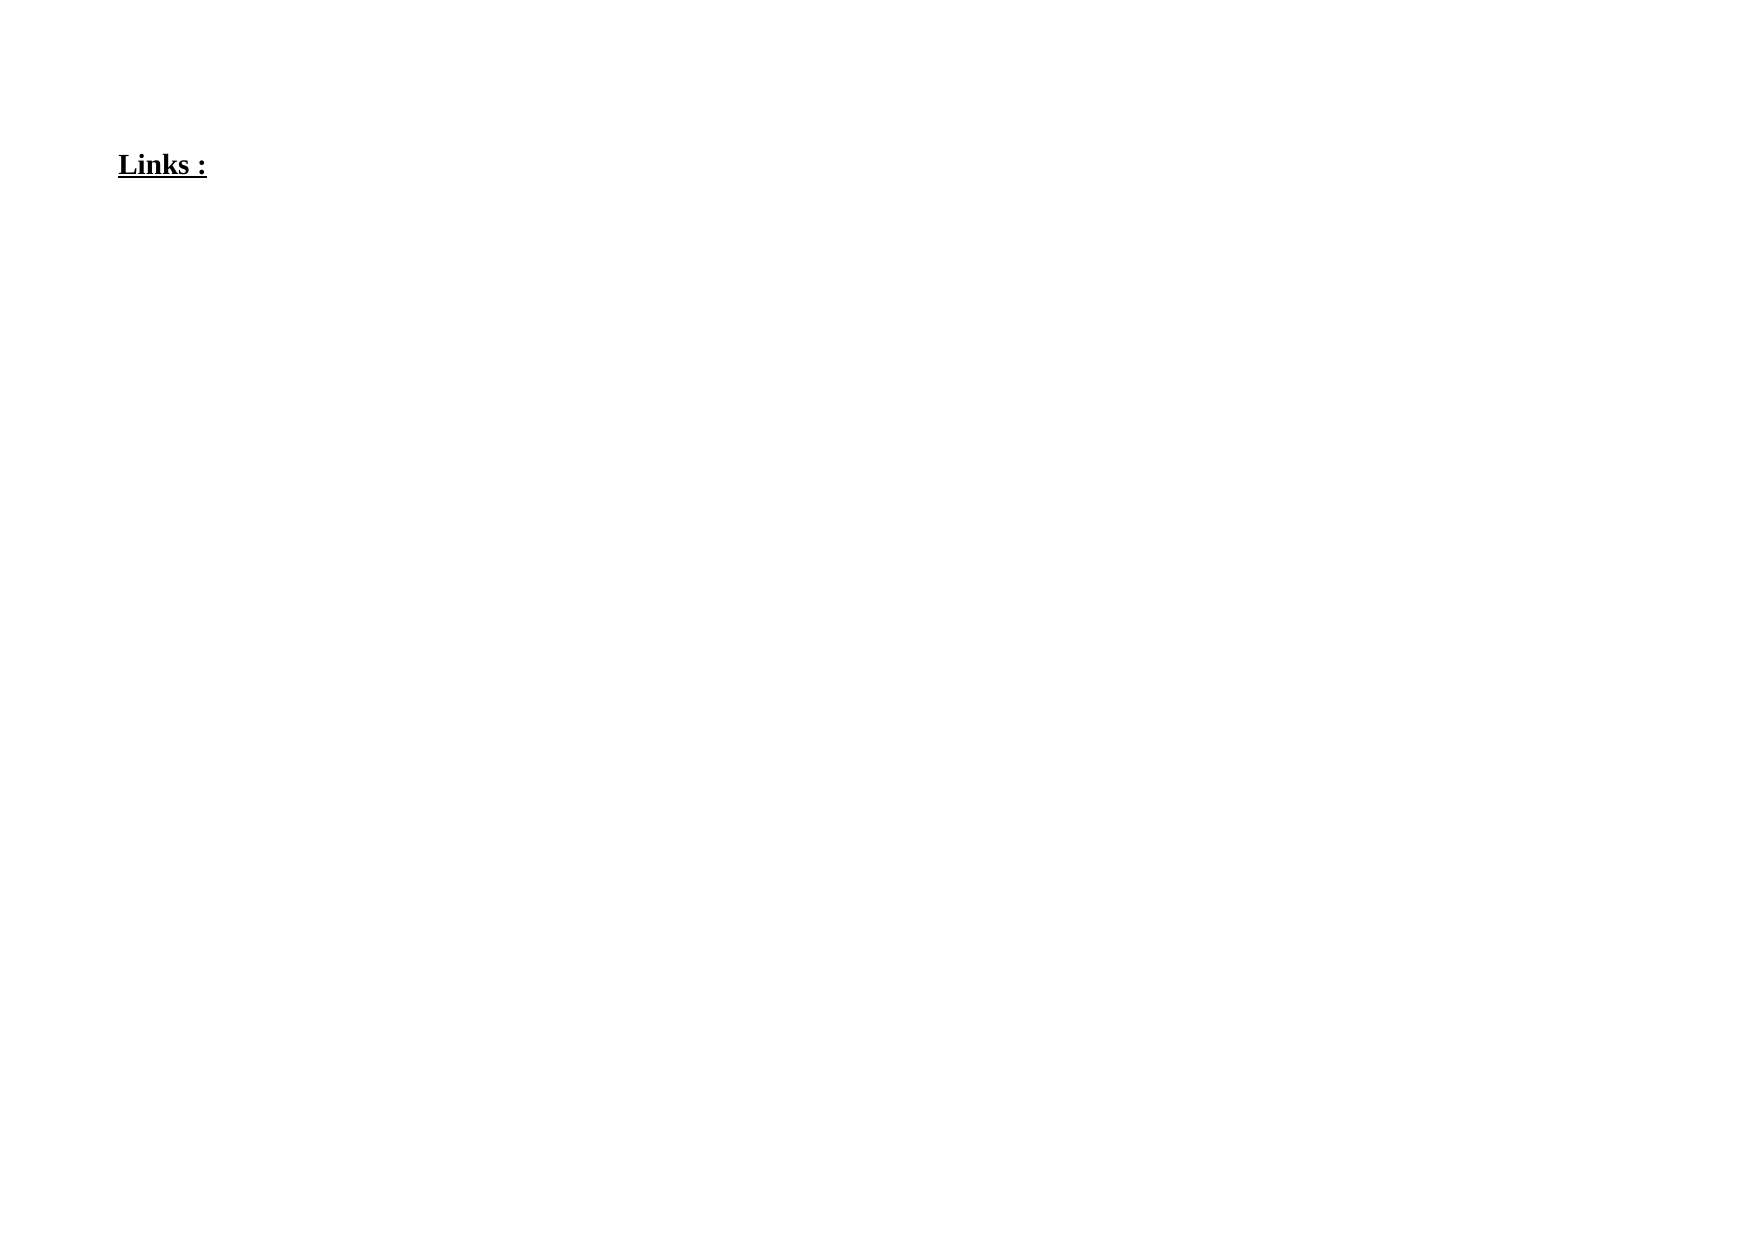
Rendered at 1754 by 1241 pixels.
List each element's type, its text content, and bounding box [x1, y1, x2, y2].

text Links : [118, 147, 1636, 180]
